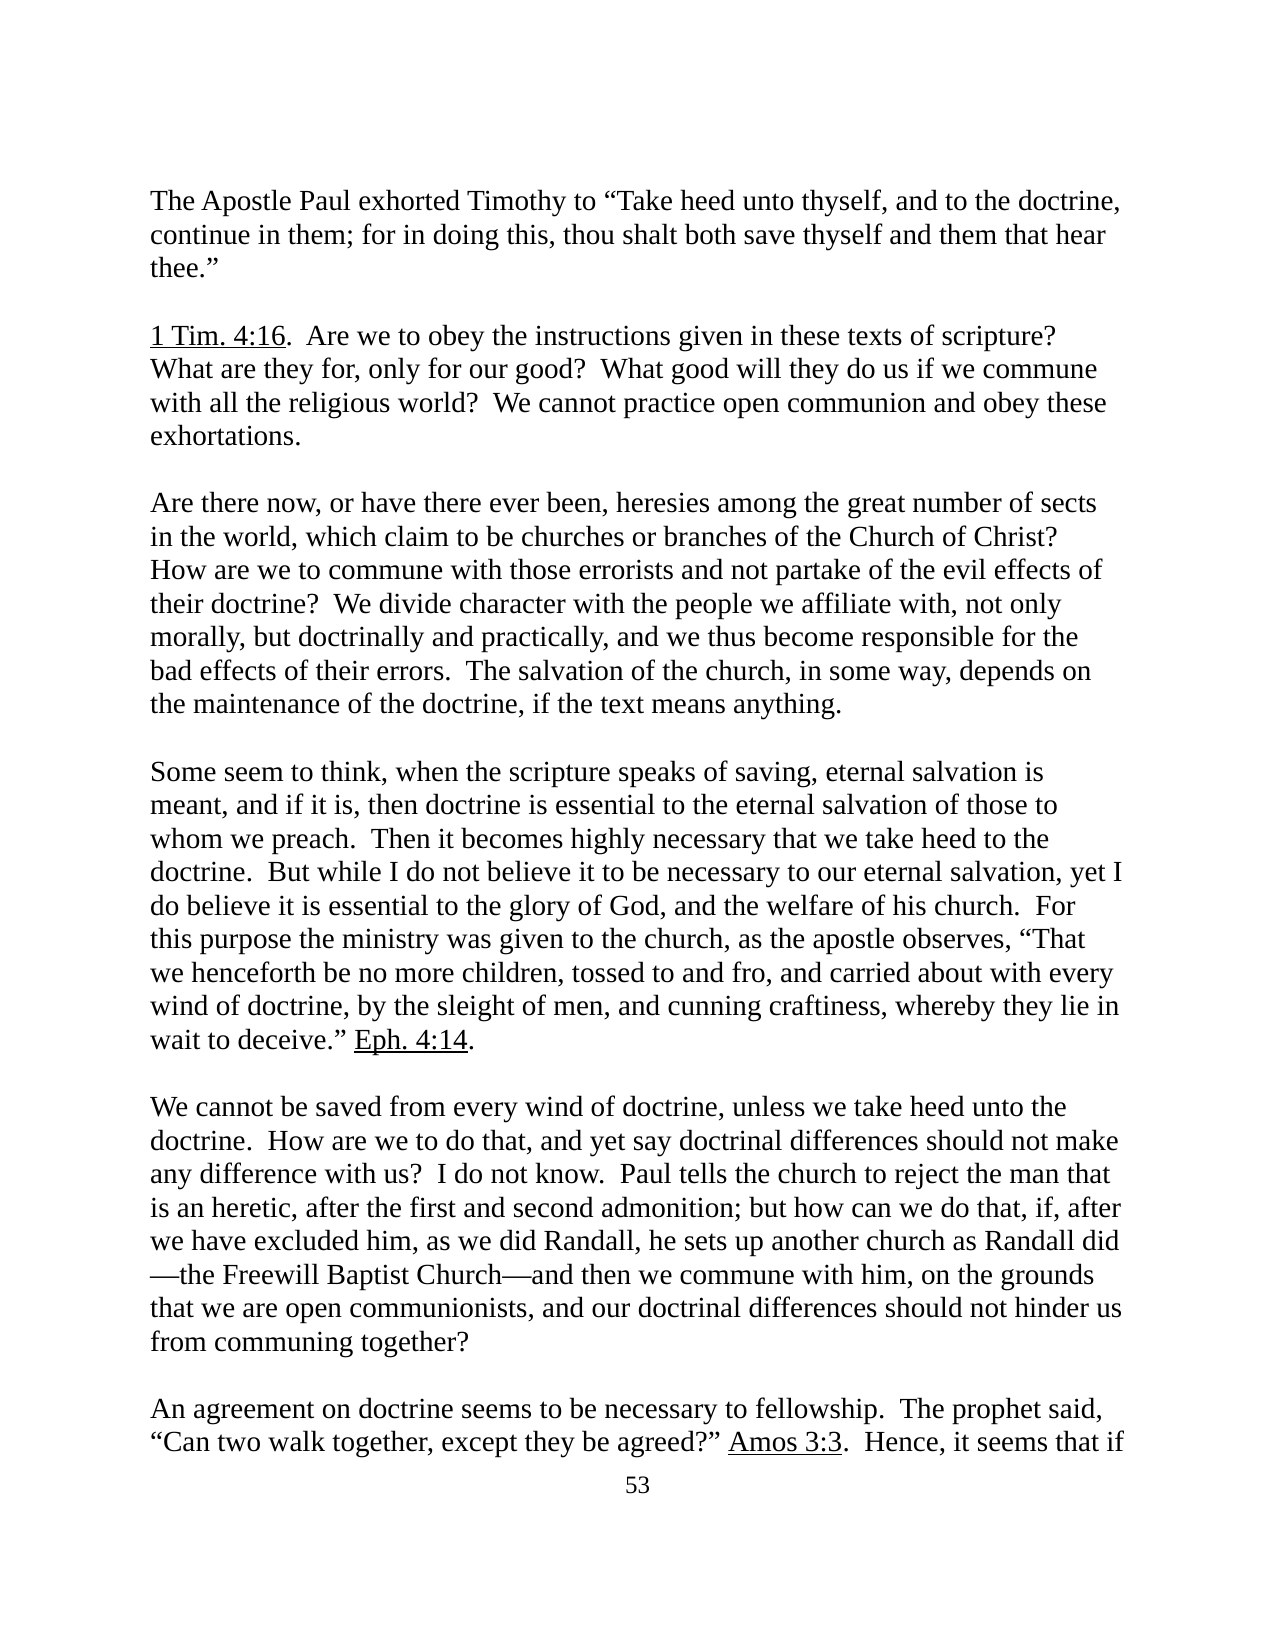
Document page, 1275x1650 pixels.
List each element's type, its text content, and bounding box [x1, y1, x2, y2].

text We cannot be saved from every wind of doctrine, unless we take heed unto the doctrine. How are we to do that, and yet say doctrinal differences should not make any difference with us? I do not know. Paul tells the church to reject the man that is an heretic, after the first and second admonition; but how can we do that, if, after we have excluded him, as we did Randall, he sets up another church as Randall did—the Freewill Baptist Church—and then we commune with him, on the grounds that we are open communionists, and our doctrinal differences should not hinder us from communing together? [150, 1089, 1125, 1357]
text Some seem to think, when the scripture speaks of saving, eternal salvation is meant, and if it is, then doctrine is essential to the eternal salvation of those to whom we preach. Then it becomes highly necessary that we take heed to the doctrine. But while I do not believe it to be necessary to our eternal salvation, yet I do believe it is essential to the glory of God, and the welfare of his church. For this purpose the ministry was given to the church, as the apostle observes, “That we henceforth be no more children, tossed to and fro, and carried about with every wind of doctrine, by the sleight of men, and cunning craftiness, whereby they lie in wait to deceive.” Eph. 4:14. [150, 754, 1125, 1056]
text 1 Tim. 4:16. Are we to obey the instructions given in these texts of scripture? What are they for, only for our good? What good will they do us if we commune with all the religious world? We cannot practice open communion and obey these exhortations. [150, 318, 1125, 452]
text The Apostle Paul exhorted Timothy to “Take heed unto thyself, and to the doctrine, continue in them; for in doing this, thou shalt both save thyself and them that hear thee.” [150, 183, 1125, 284]
text An agreement on doctrine seems to be necessary to fellowship. The prophet said, “Can two walk together, except they be agreed?” Amos 3:3. Hence, it seems that if [150, 1391, 1125, 1458]
text Are there now, or have there ever been, heresies among the great number of sects in the world, which claim to be churches or branches of the Church of Christ? How are we to commune with those errorists and not partake of the evil effects of their doctrine? We divide character with the people we affiliate with, not only morally, but doctrinally and practically, and we thus become responsible for the bad effects of their errors. The salvation of the church, in some way, depends on the maintenance of the doctrine, if the text means anything. [150, 485, 1125, 720]
